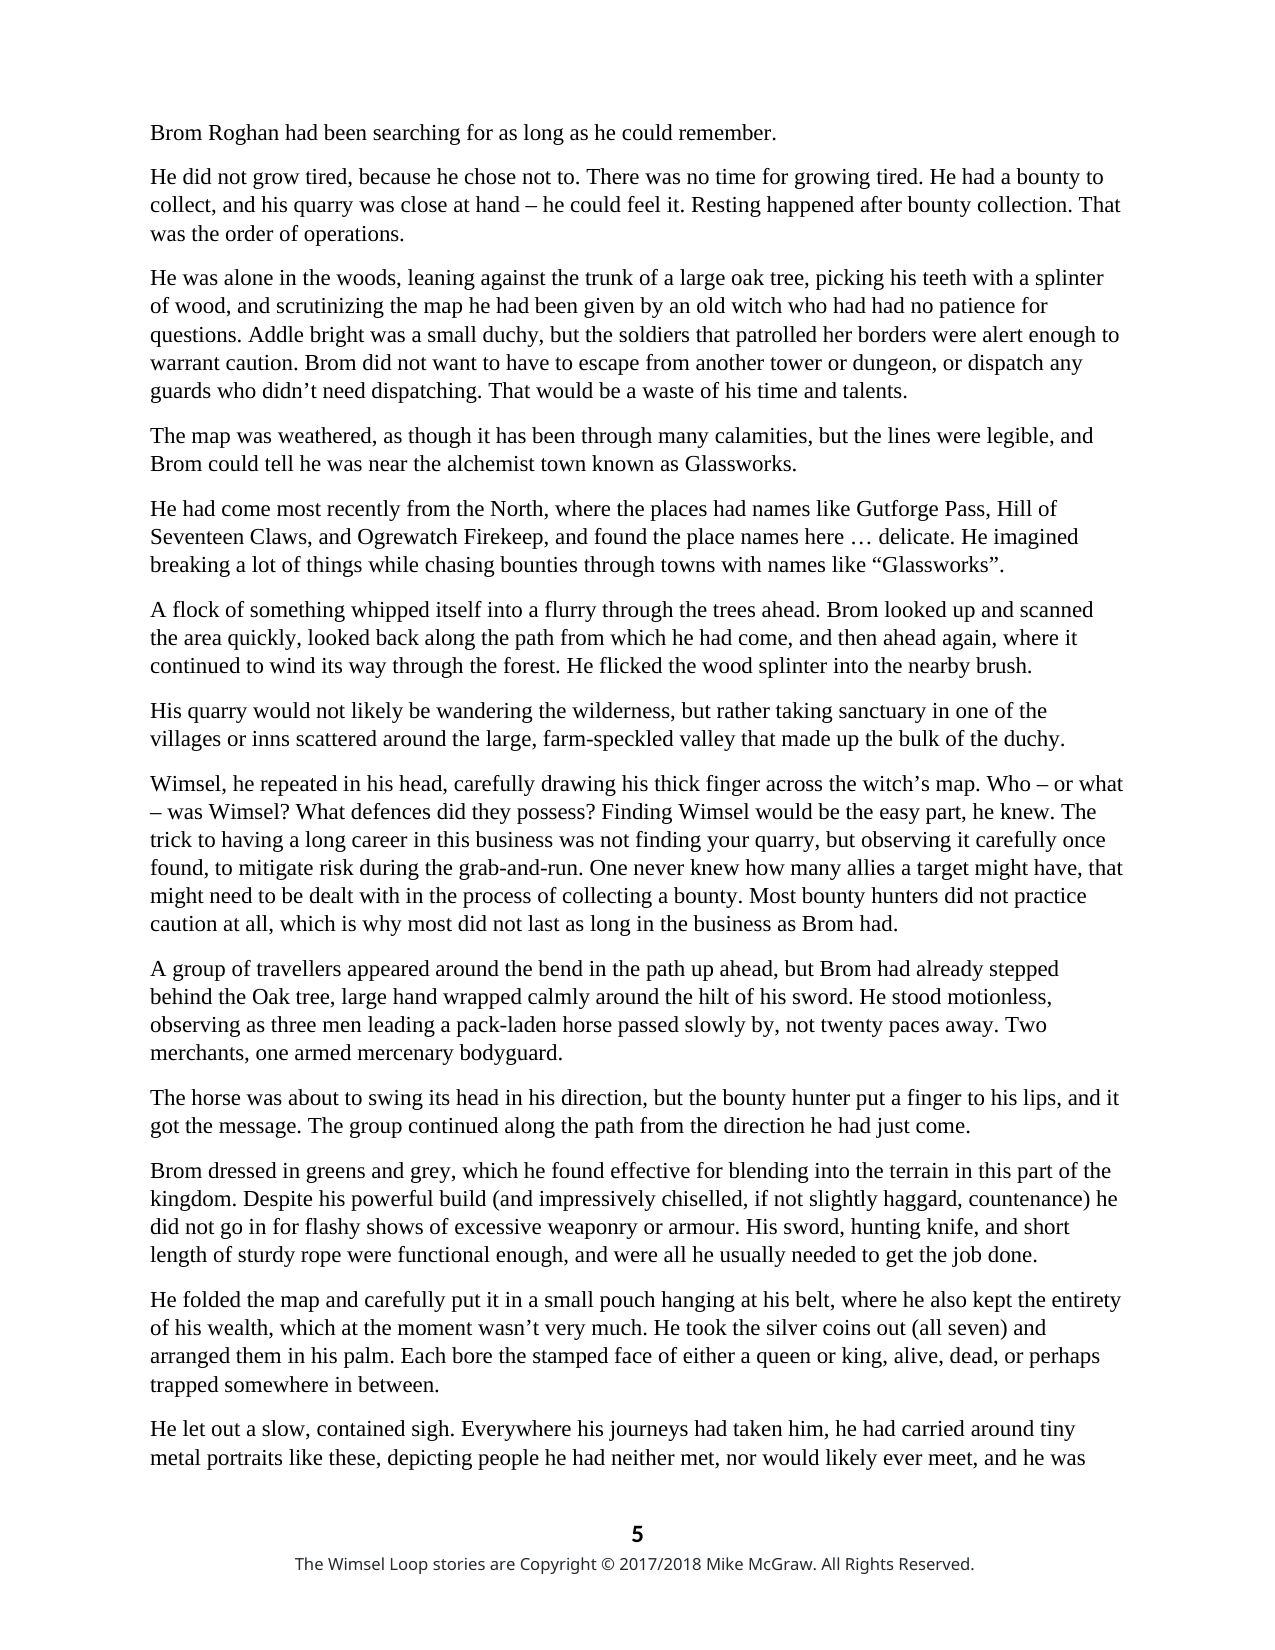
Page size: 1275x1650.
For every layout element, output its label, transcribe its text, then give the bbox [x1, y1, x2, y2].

text A group of travellers appeared around the bend in the path up ahead, but Brom had already stepped behind the Oak tree, large hand wrapped calmly around the hilt of his sword. He stood motionless, observing as three men leading a pack-laden horse passed slowly by, not twenty paces away. Two merchants, one armed mercenary bodyguard. [150, 955, 1125, 1066]
text Brom dressed in greens and grey, which he found effective for blending into the terrain in this part of the kingdom. Despite his powerful build (and impressively chiselled, if not slightly haggard, countenance) he did not go in for flashy shows of excessive weaponry or armour. His sword, hunting knife, and short length of sturdy rope were functional enough, and were all he usually needed to get the job done. [150, 1157, 1125, 1268]
text He was alone in the woods, leaning against the trunk of a large oak tree, picking his teeth with a splinter of wood, and scrutinizing the map he had been given by an old witch who had had no patience for questions. Addle bright was a small duchy, but the soldiers that patrolled her borders were alert enough to warrant caution. Brom did not want to have to escape from another tower or dungeon, or dispatch any guards who didn’t need dispatching. That would be a waste of his time and talents. [150, 264, 1125, 403]
text He let out a slow, contained sigh. Everywhere his journeys had taken him, he had carried around tiny metal portraits like these, depicting people he had neither met, nor would likely ever meet, and he was [150, 1415, 1125, 1470]
text Wimsel, he repeated in his head, carefully drawing his thick finger across the witch’s map. Who – or what – was Wimsel? What defences did they possess? Finding Wimsel would be the easy part, he knew. The trick to having a long career in this business was not finding your quarry, but observing it carefully once found, to mitigate risk during the grab-and-run. One never knew how many allies a target might have, that might need to be dealt with in the process of collecting a bounty. Most bounty hunters did not practice caution at all, which is why most did not last as long in the business as Brom had. [150, 769, 1125, 937]
text A flock of something whipped itself into a flurry through the trees ahead. Brom looked up and scanned the area quickly, looked back along the path from which he had come, and then ahead again, where it continued to wind its way through the forest. He flicked the wood splinter into the nearby brush. [150, 596, 1125, 678]
text He did not grow tired, because he chose not to. There was no time for growing tired. He had a bounty to collect, and his quarry was close at hand – he could feel it. Resting happened after bounty collection. That was the order of operations. [150, 163, 1125, 246]
text He had come most recently from the North, where the places had names like Gutforge Pass, Hill of Seventeen Claws, and Ogrewatch Firekeep, and found the place names here … delicate. He imagined breaking a lot of things while chasing bounties through towns with names like “Glassworks”. [150, 494, 1125, 577]
text His quarry would not likely be wandering the wilderness, but rather taking sanctuary in one of the villages or inns scattered around the large, farm-speckled valley that made up the bulk of the duchy. [150, 697, 1125, 751]
text He folded the map and carefully put it in a small pouch hanging at his belt, where he also kept the entirety of his wealth, which at the moment wasn’t very much. He took the silver coins out (all seven) and arranged them in his palm. Each bore the stamped face of either a queen or king, alive, dead, or perhaps trapped somewhere in between. [150, 1286, 1125, 1397]
text The horse was about to swing its head in his direction, but the bounty hunter put a finger to his lips, and it got the message. The group continued along the path from the direction he had just come. [150, 1084, 1125, 1139]
text Brom Roghan had been searching for as long as he could remember. [150, 118, 1125, 145]
text The map was weathered, as though it has been through many calamities, but the lines were legible, and Brom could tell he was near the alchemist town known as Glassworks. [150, 422, 1125, 476]
